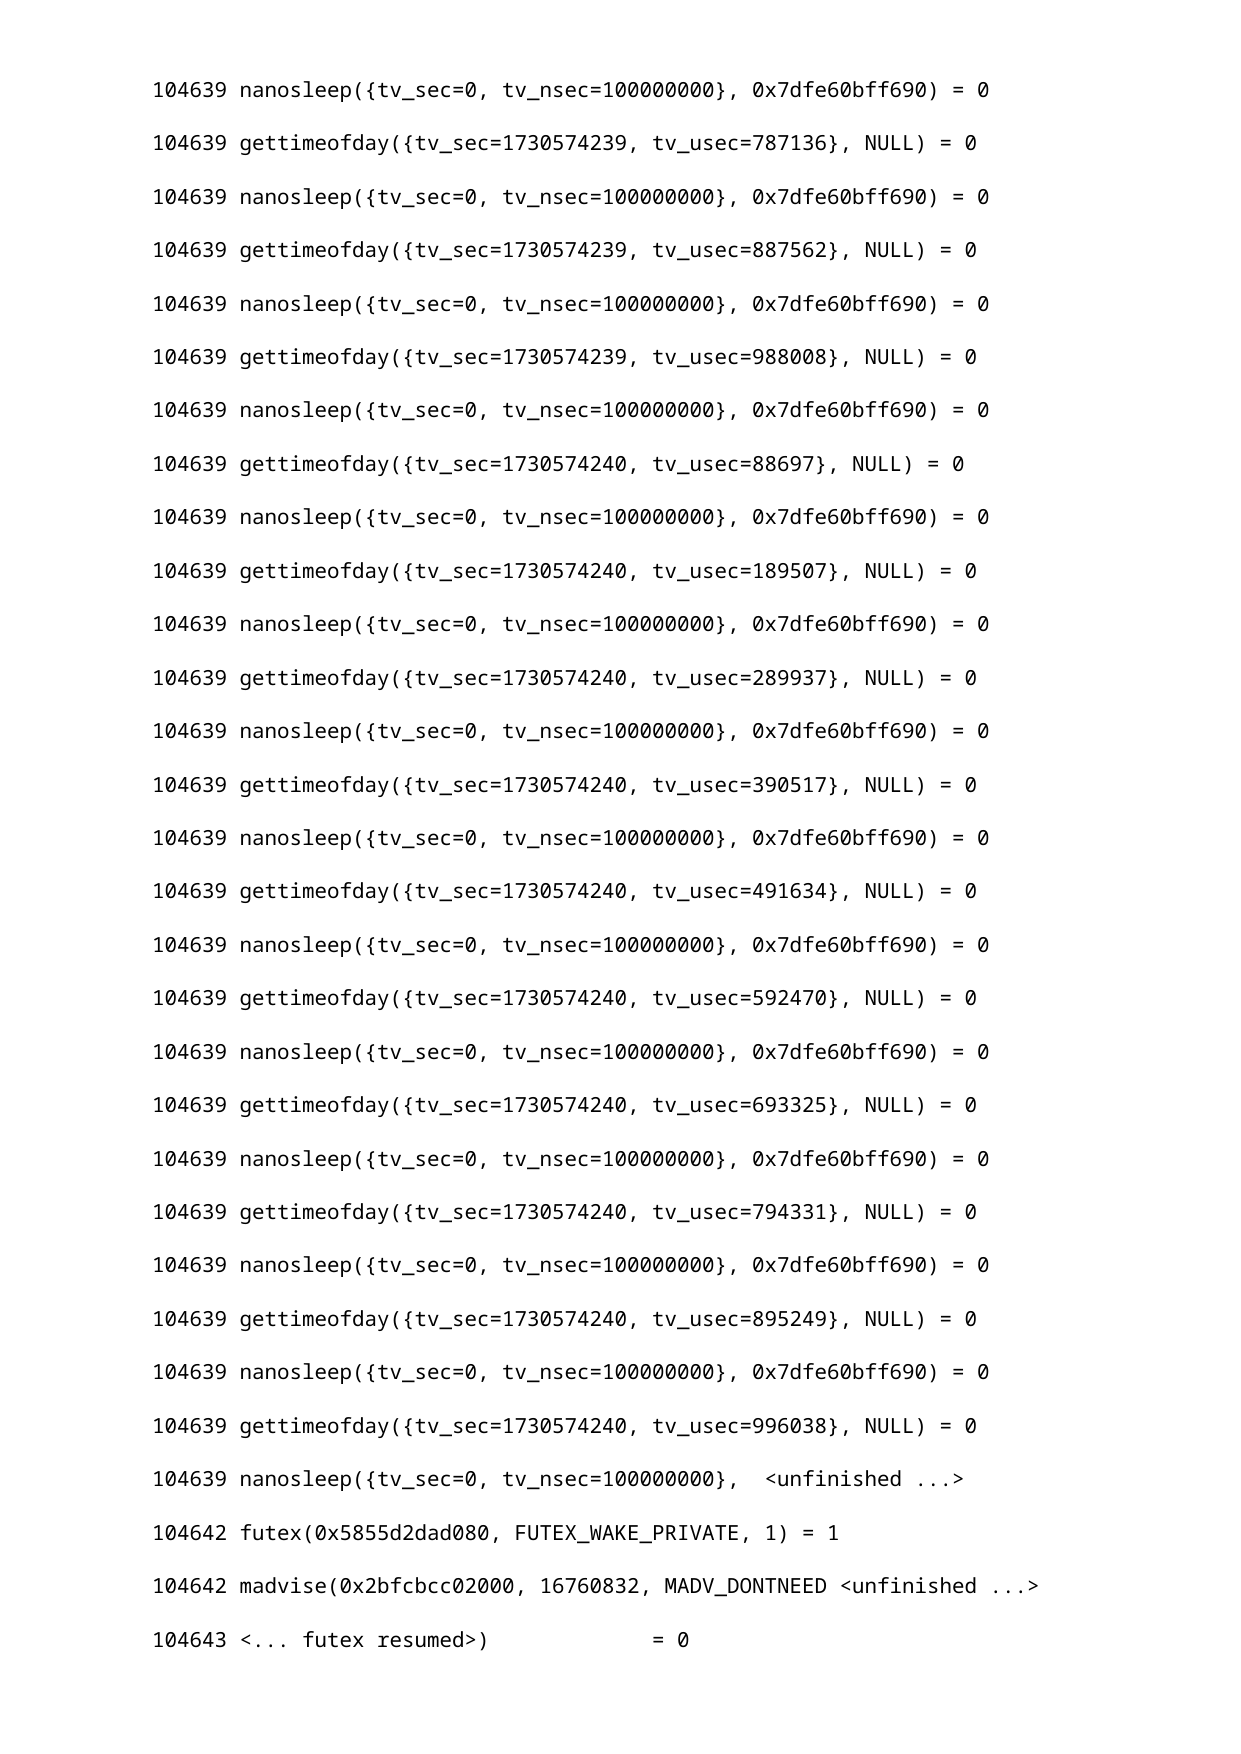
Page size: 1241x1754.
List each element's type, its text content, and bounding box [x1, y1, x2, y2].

text 104639 nanosleep({tv_sec=0, tv_nsec=100000000}, 0x7dfe60bff690) = 0 [93, 1357, 1147, 1386]
text 104639 nanosleep({tv_sec=0, tv_nsec=100000000}, 0x7dfe60bff690) = 0 [93, 502, 1147, 531]
text 104639 nanosleep({tv_sec=0, tv_nsec=100000000}, 0x7dfe60bff690) = 0 [93, 1037, 1147, 1065]
text 104639 gettimeofday({tv_sec=1730574240, tv_usec=88697}, NULL) = 0 [93, 449, 1147, 477]
text 104639 nanosleep({tv_sec=0, tv_nsec=100000000}, 0x7dfe60bff690) = 0 [93, 289, 1147, 317]
text 104639 gettimeofday({tv_sec=1730574240, tv_usec=794331}, NULL) = 0 [93, 1197, 1147, 1226]
text 104639 nanosleep({tv_sec=0, tv_nsec=100000000}, 0x7dfe60bff690) = 0 [93, 609, 1147, 638]
text 104642 futex(0x5855d2dad080, FUTEX_WAKE_PRIVATE, 1) = 1 [93, 1518, 1147, 1546]
text 104639 gettimeofday({tv_sec=1730574240, tv_usec=289937}, NULL) = 0 [93, 663, 1147, 691]
text 104639 gettimeofday({tv_sec=1730574240, tv_usec=189507}, NULL) = 0 [93, 556, 1147, 584]
text 104639 gettimeofday({tv_sec=1730574240, tv_usec=491634}, NULL) = 0 [93, 877, 1147, 905]
text 104639 nanosleep({tv_sec=0, tv_nsec=100000000}, 0x7dfe60bff690) = 0 [93, 182, 1147, 210]
text 104639 nanosleep({tv_sec=0, tv_nsec=100000000}, 0x7dfe60bff690) = 0 [93, 716, 1147, 745]
text 104639 nanosleep({tv_sec=0, tv_nsec=100000000}, <unfinished ...> [93, 1464, 1147, 1493]
text 104639 gettimeofday({tv_sec=1730574240, tv_usec=390517}, NULL) = 0 [93, 770, 1147, 798]
text 104639 gettimeofday({tv_sec=1730574240, tv_usec=693325}, NULL) = 0 [93, 1090, 1147, 1119]
text 104639 gettimeofday({tv_sec=1730574240, tv_usec=996038}, NULL) = 0 [93, 1411, 1147, 1439]
text 104639 gettimeofday({tv_sec=1730574240, tv_usec=592470}, NULL) = 0 [93, 983, 1147, 1012]
text 104639 nanosleep({tv_sec=0, tv_nsec=100000000}, 0x7dfe60bff690) = 0 [93, 1144, 1147, 1172]
text 104639 nanosleep({tv_sec=0, tv_nsec=100000000}, 0x7dfe60bff690) = 0 [93, 396, 1147, 424]
text 104639 nanosleep({tv_sec=0, tv_nsec=100000000}, 0x7dfe60bff690) = 0 [93, 1251, 1147, 1279]
text 104639 nanosleep({tv_sec=0, tv_nsec=100000000}, 0x7dfe60bff690) = 0 [93, 930, 1147, 958]
text 104643 <... futex resumed>) = 0 [93, 1625, 1147, 1653]
text 104639 gettimeofday({tv_sec=1730574239, tv_usec=988008}, NULL) = 0 [93, 342, 1147, 371]
text 104642 madvise(0x2bfcbcc02000, 16760832, MADV_DONTNEED <unfinished ...> [93, 1571, 1147, 1600]
text 104639 gettimeofday({tv_sec=1730574239, tv_usec=787136}, NULL) = 0 [93, 128, 1147, 157]
text 104639 gettimeofday({tv_sec=1730574239, tv_usec=887562}, NULL) = 0 [93, 235, 1147, 264]
text 104639 gettimeofday({tv_sec=1730574240, tv_usec=895249}, NULL) = 0 [93, 1304, 1147, 1332]
text 104639 nanosleep({tv_sec=0, tv_nsec=100000000}, 0x7dfe60bff690) = 0 [93, 823, 1147, 852]
text 104639 nanosleep({tv_sec=0, tv_nsec=100000000}, 0x7dfe60bff690) = 0 [93, 75, 1147, 103]
